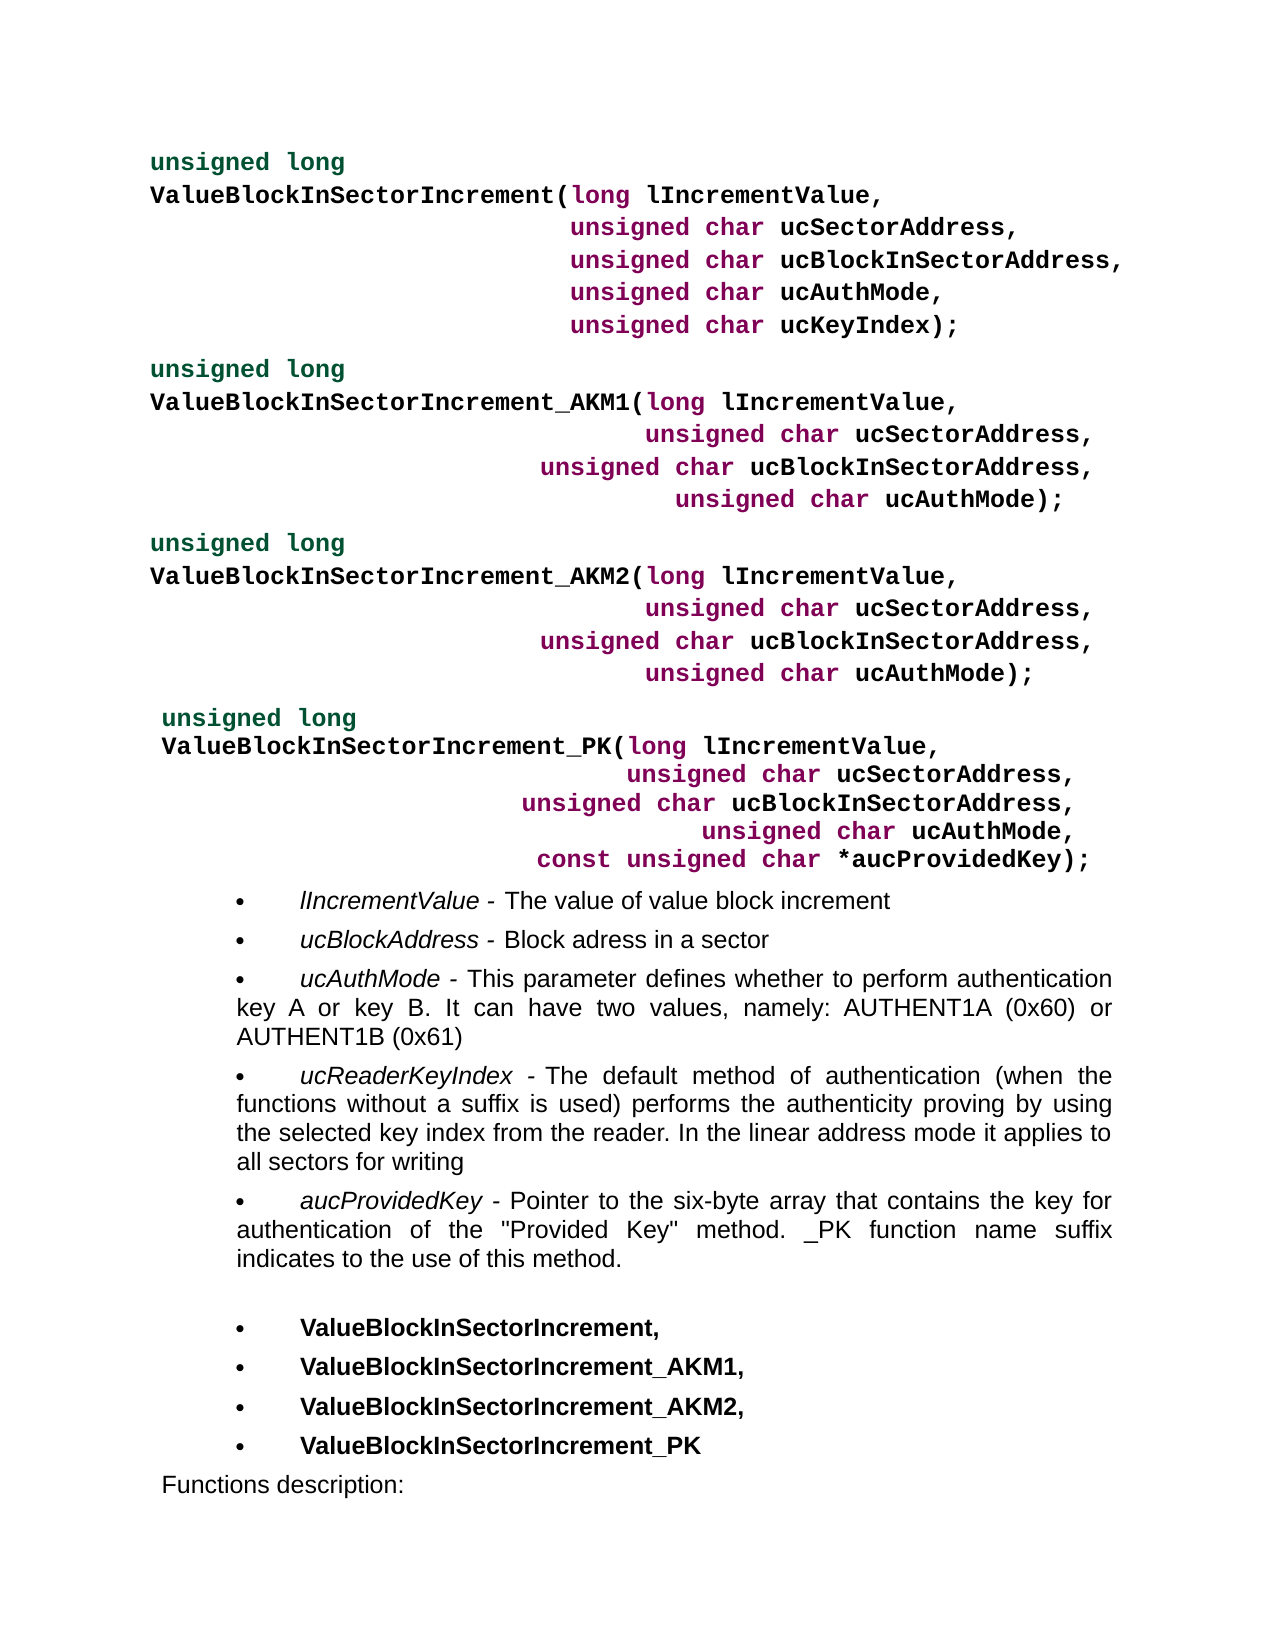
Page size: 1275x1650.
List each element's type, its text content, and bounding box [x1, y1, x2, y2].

list ucAuthMode - This parameter defines whether to perform authentication key A or key B. It can have two values, namely: AUTHENT1A (0x60) or AUTHENT1B (0x61) [236, 964, 1114, 1050]
list ValueBlockInSectorIncrement, [236, 1313, 1114, 1342]
text unsigned long ValueBlockInSectorIncrement(long lIncrementValue, unsigned char ucSectorAddress, unsigned char ucBlockInSectorAddress, unsigned char ucAuthMode, unsigned char ucKeyIndex); [150, 150, 1125, 341]
list ucBlockAddress - Block adress in a sector [236, 925, 1114, 954]
text unsigned long ValueBlockInSectorIncrement_AKM1(long lIncrementValue, unsigned char ucSectorAddress, unsigned char ucBlockInSectorAddress, unsigned char ucAuthMode); [150, 357, 1125, 515]
list ValueBlockInSectorIncrement_AKM1, [236, 1352, 1114, 1381]
list lIncrementValue - The value of value block increment [236, 886, 1114, 914]
text Functions description: [161, 1470, 1114, 1498]
text unsigned long ValueBlockInSectorIncrement_PK(long lIncrementValue, unsigned char ucSectorAddress, unsigned char ucBlockInSectorAddress, unsigned char ucAuthMode, const unsigned char *aucProvidedKey); [161, 705, 1114, 875]
list ValueBlockInSectorIncrement_PK [236, 1431, 1114, 1459]
list ValueBlockInSectorIncrement_AKM2, [236, 1391, 1114, 1420]
list aucProvidedKey - Pointer to the six-byte array that contains the key for authentication of the "Provided Key" method. _PK function name suffix indicates to the use of this method. [236, 1186, 1114, 1272]
list ucReaderKeyIndex - The default method of authentication (when the functions without a suffix is used) performs the authenticity proving by using the selected key index from the reader. In the linear address mode it applies to all sectors for writing [236, 1061, 1114, 1176]
text unsigned long ValueBlockInSectorIncrement_AKM2(long lIncrementValue, unsigned char ucSectorAddress, unsigned char ucBlockInSectorAddress, unsigned char ucAuthMode); [150, 531, 1125, 689]
